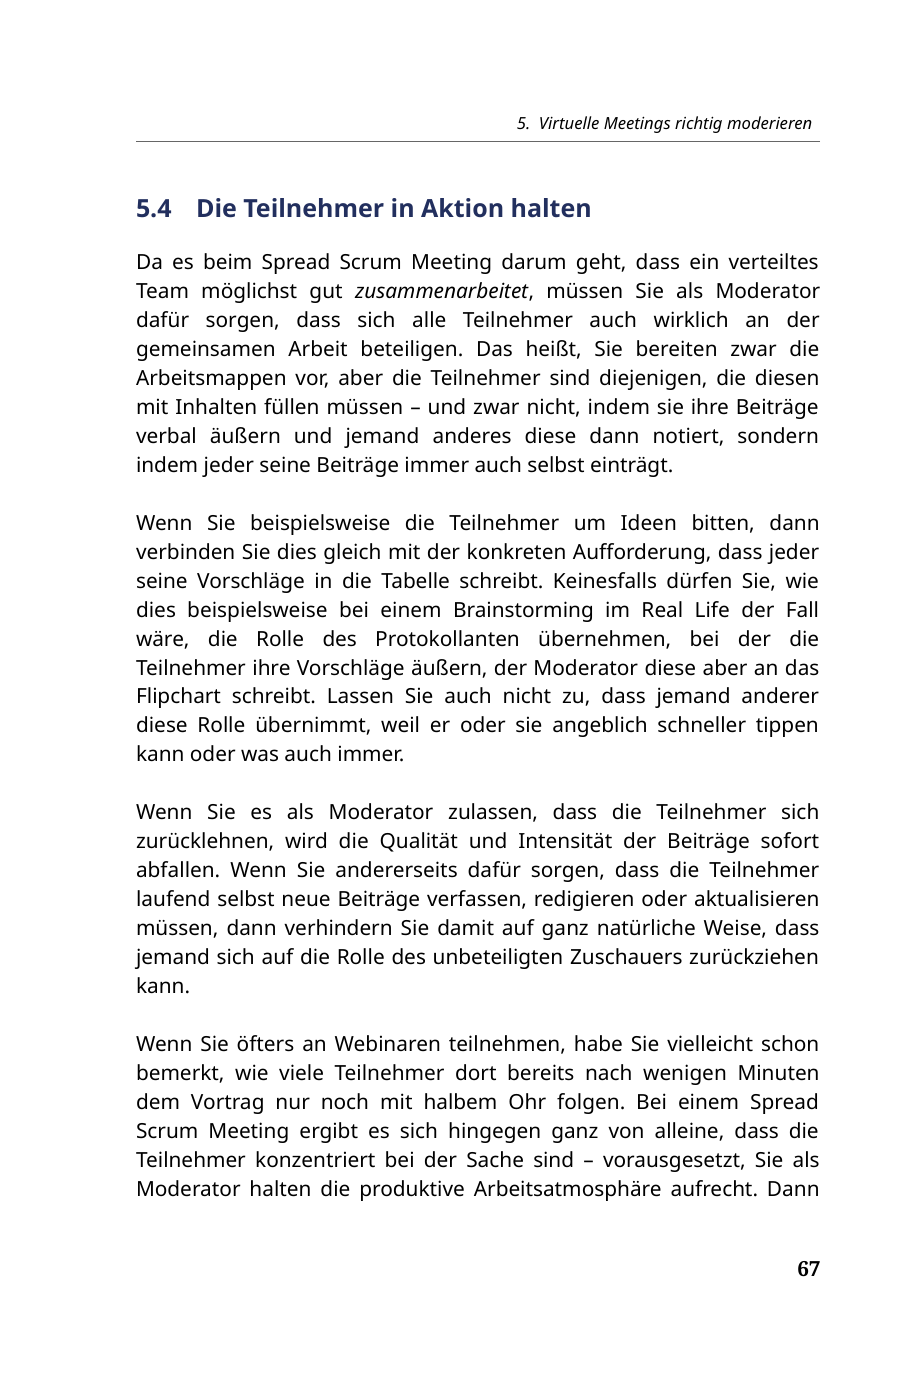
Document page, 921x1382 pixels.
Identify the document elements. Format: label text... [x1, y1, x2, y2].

subtitle Die Teilnehmer in Aktion halten [136, 190, 820, 224]
text Wenn Sie beispielsweise die Teilnehmer um Ideen bitten, dann verbinden Sie dies gleich mit der konkreten Aufforderung, dass jeder seine Vorschläge in die Tabelle schreibt. Keinesfalls dürfen Sie, wie dies beispielsweise bei einem Brainstorming im Real Life der Fall wäre, die Rolle des Protokollanten übernehmen, bei der die Teilnehmer ihre Vorschläge äußern, der Moderator diese aber an das Flipchart schreibt. Lassen Sie auch nicht zu, dass jemand anderer diese Rolle übernimmt, weil er oder sie angeblich schneller tippen kann oder was auch immer. [136, 486, 820, 768]
text Wenn Sie es als Moderator zulassen, dass die Teilnehmer sich zurücklehnen, wird die Qualität und Intensität der Beiträge sofort abfallen. Wenn Sie andererseits dafür sorgen, dass die Teilnehmer laufend selbst neue Beiträge verfassen, redigieren oder aktualisieren müssen, dann verhindern Sie damit auf ganz natürliche Weise, dass jemand sich auf die Rolle des unbeteiligten Zuschauers zurückziehen kann. [136, 776, 820, 999]
text Da es beim Spread Scrum Meeting darum geht, dass ein verteiltes Team möglichst gut zusammenarbeitet, müssen Sie als Moderator dafür sorgen, dass sich alle Teilnehmer auch wirklich an der gemeinsamen Arbeit beteiligen. Das heißt, Sie bereiten zwar die Arbeitsmappen vor, aber die Teilnehmer sind diejenigen, die diesen mit Inhalten füllen müssen – und zwar nicht, indem sie ihre Beiträge verbal äußern und jemand anderes diese dann notiert, sondern indem jeder seine Beiträge immer auch selbst einträgt. [136, 243, 820, 478]
text Wenn Sie öfters an Webinaren teilnehmen, habe Sie vielleicht schon bemerkt, wie viele Teilnehmer dort bereits nach wenigen Minuten dem Vortrag nur noch mit halbem Ohr folgen. Bei einem Spread Scrum Meeting ergibt es sich hingegen ganz von alleine, dass die Teilnehmer konzentriert bei der Sache sind – vorausgesetzt, Sie als Moderator halten die produktive Arbeitsatmosphäre aufrecht. Dann [136, 1007, 820, 1202]
